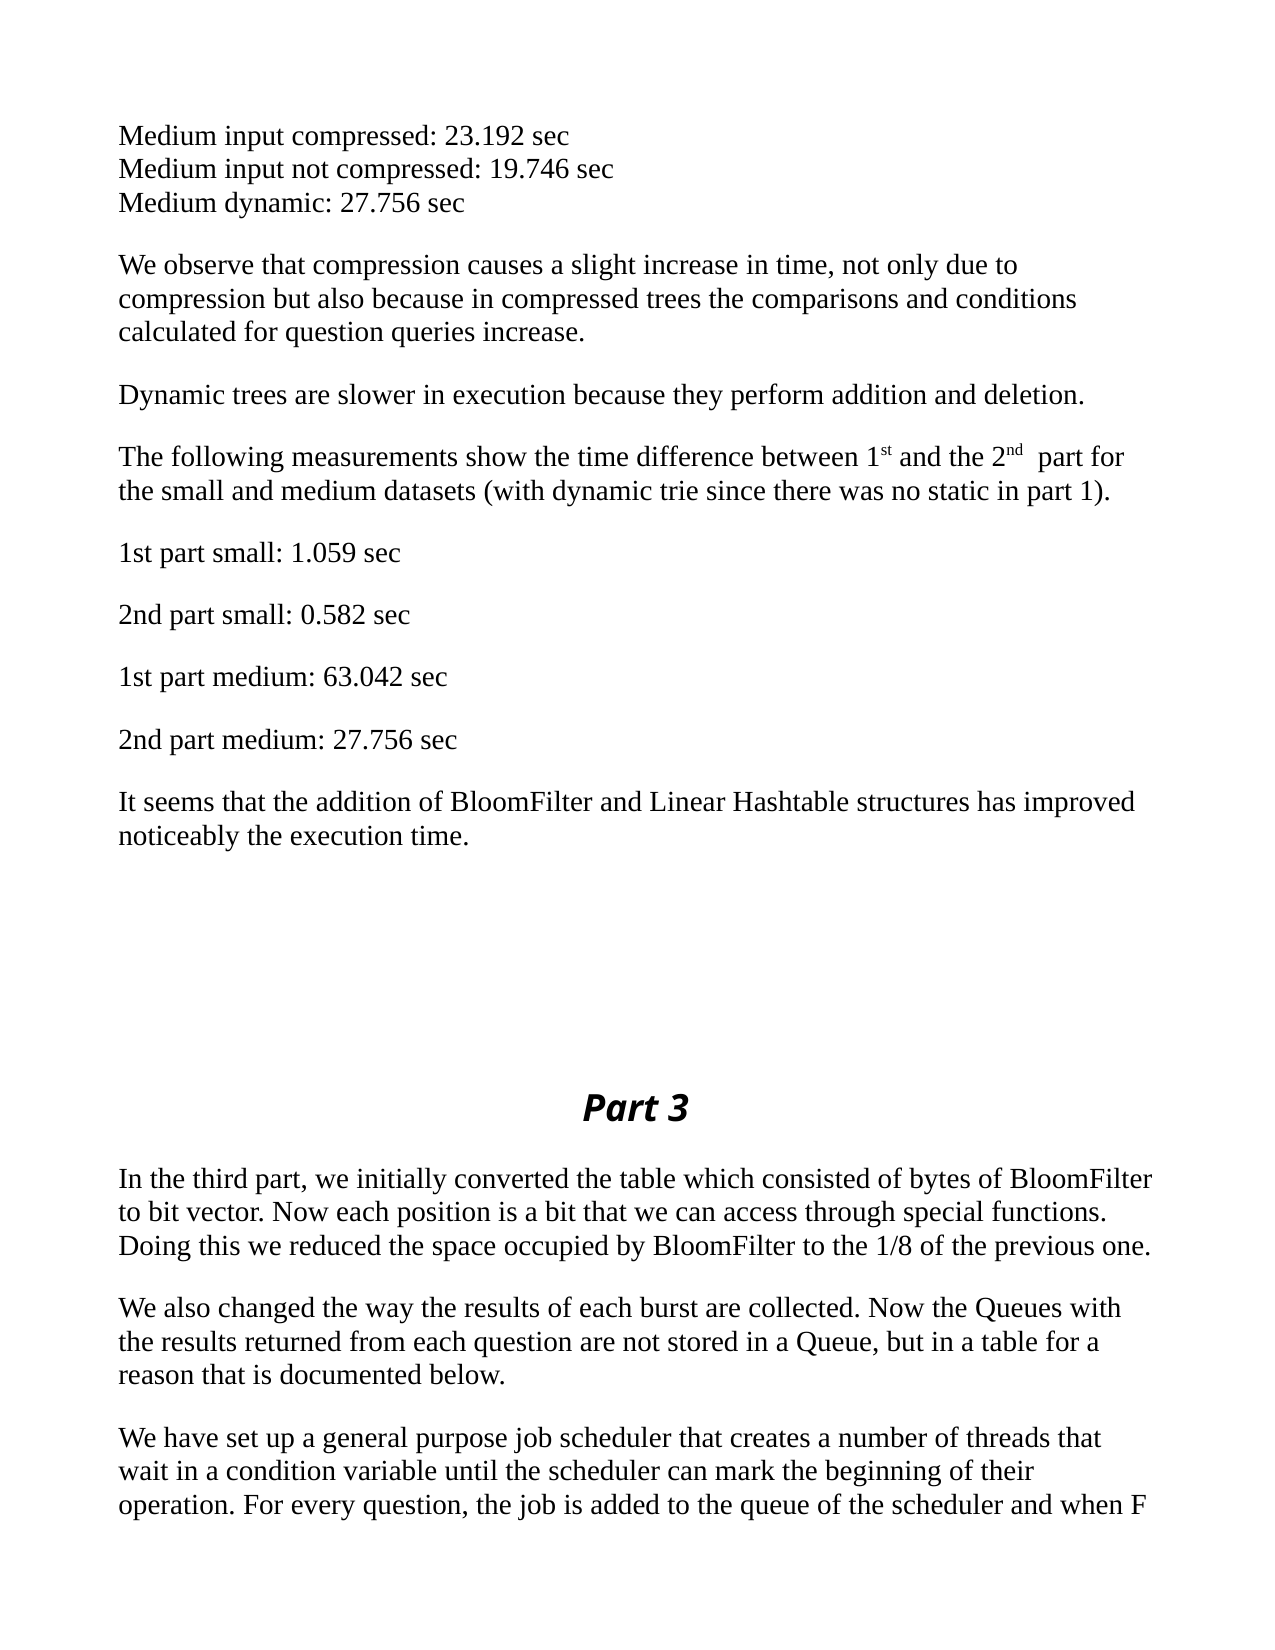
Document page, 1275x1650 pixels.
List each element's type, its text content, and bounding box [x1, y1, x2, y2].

text 2nd part medium: 27.756 sec [118, 722, 1157, 755]
text Medium input not compressed: 19.746 sec [118, 152, 1157, 185]
text In the third part, we initially converted the table which consisted of bytes of BloomFilter to bit vector. Now each position is a bit that we can access through special functions. Doing this we reduced the space occupied by BloomFilter to the 1/8 of the previous one. [118, 1161, 1157, 1262]
text We have set up a general purpose job scheduler that creates a number of threads that wait in a condition variable until the scheduler can mark the beginning of their operation. For every question, the job is added to the queue of the scheduler and when F [118, 1420, 1157, 1520]
text 2nd part small: 0.582 sec [118, 597, 1157, 631]
text Part 3 [118, 1081, 1157, 1132]
text Medium input compressed: 23.192 sec [118, 118, 1157, 152]
text We observe that compression causes a slight increase in time, not only due to compression but also because in compressed trees the comparisons and conditions calculated for question queries increase. [118, 247, 1157, 348]
text 1st part medium: 63.042 sec [118, 659, 1157, 693]
text Medium dynamic: 27.756 sec [118, 185, 1157, 219]
text We also changed the way the results of each burst are collected. Now the Queues with the results returned from each question are not stored in a Queue, but in a table for a reason that is documented below. [118, 1290, 1157, 1391]
text It seems that the addition of BloomFilter and Linear Hashtable structures has improved noticeably the execution time. [118, 784, 1157, 851]
text Dynamic trees are slower in execution because they perform addition and deletion. [118, 377, 1157, 410]
text 1st part small: 1.059 sec [118, 535, 1157, 568]
text The following measurements show the time difference between 1st and the 2nd part for the small and medium datasets (with dynamic trie since there was no static in part 1). [118, 439, 1157, 506]
